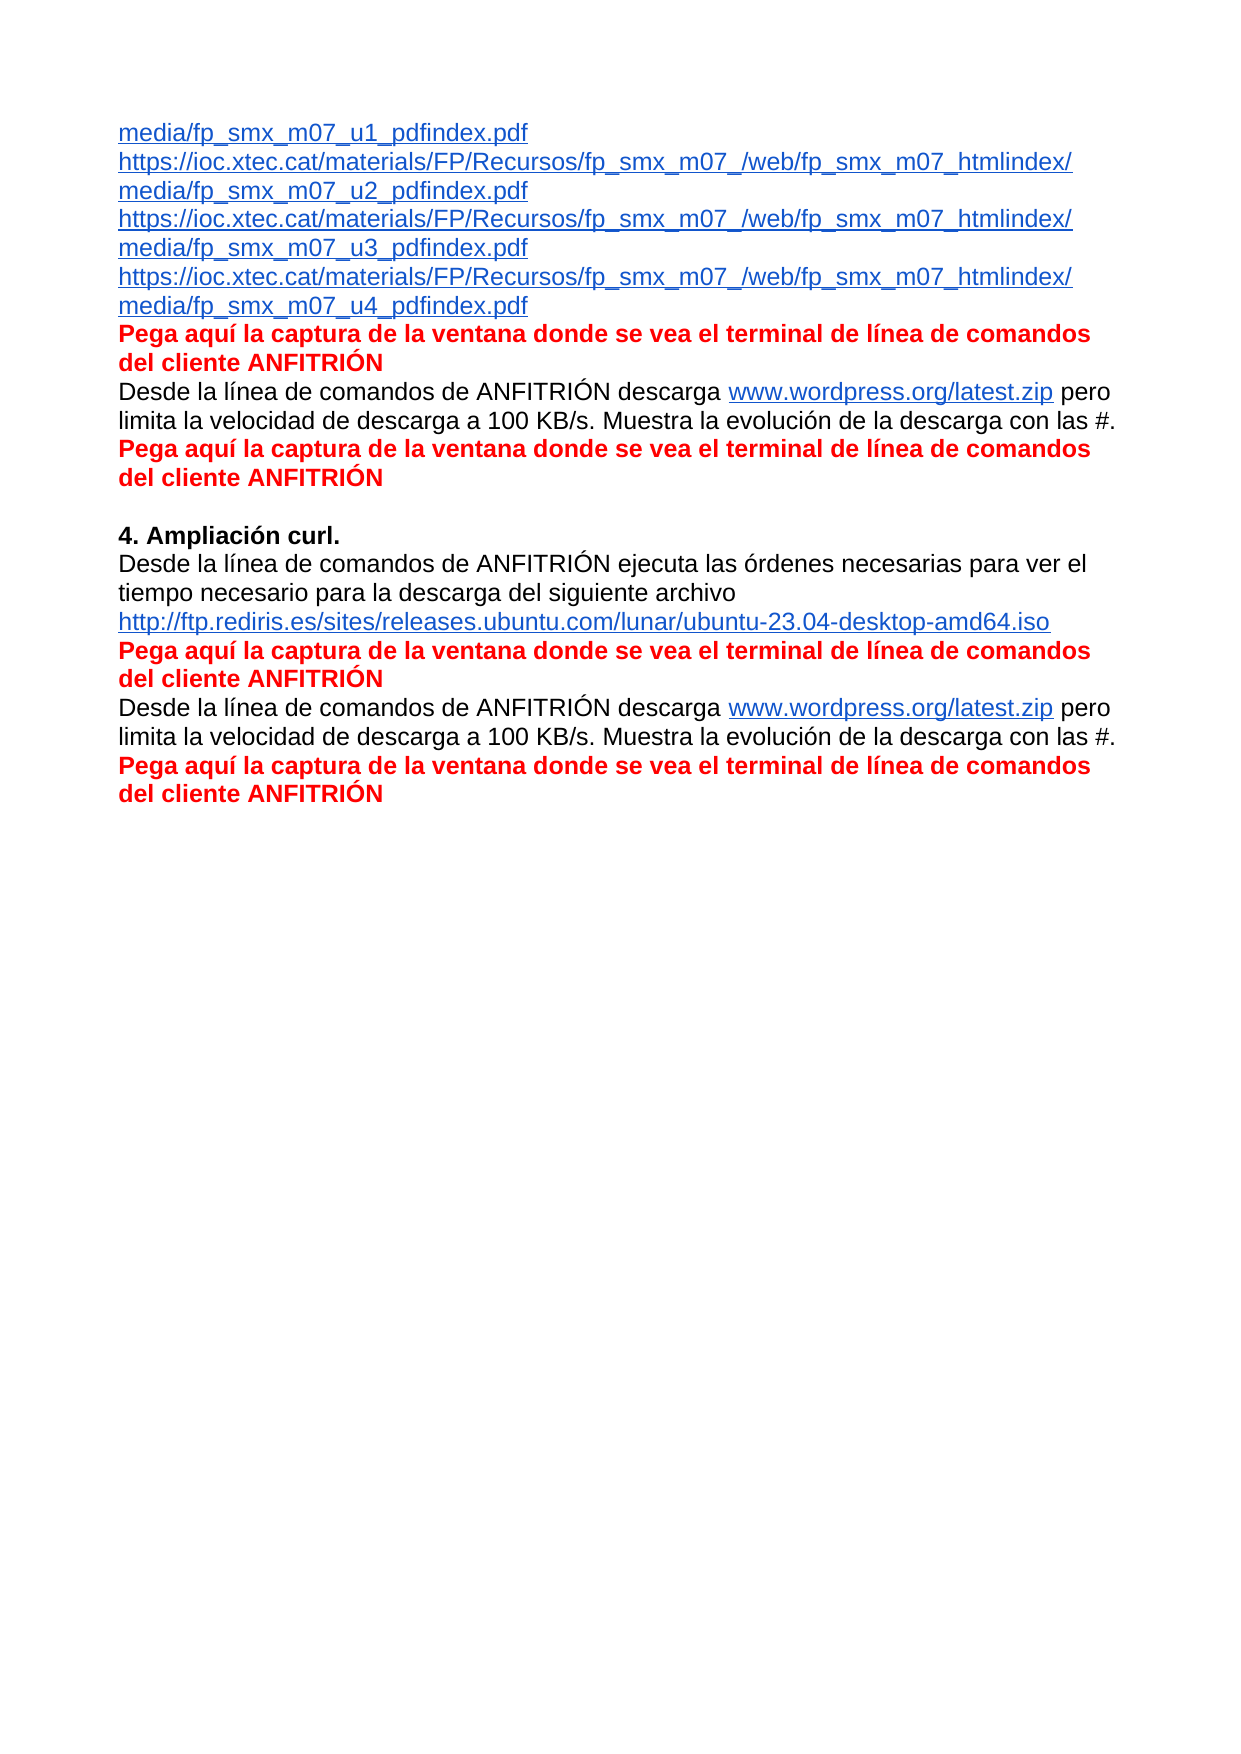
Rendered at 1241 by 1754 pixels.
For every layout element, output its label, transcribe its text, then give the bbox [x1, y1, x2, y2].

text https://ioc.xtec.cat/materials/FP/Recursos/fp_smx_m07_/web/fp_smx_m07_htmlindex/media/fp_smx_m07_u3_pdfindex.pdf [118, 204, 1122, 262]
text media/fp_smx_m07_u1_pdfindex.pdf [118, 118, 1122, 147]
text Pega aquí la captura de la ventana donde se vea el terminal de línea de comandos del cliente ANFITRIÓN [118, 751, 1122, 808]
text 4. Ampliación curl. [118, 521, 1122, 549]
text Pega aquí la captura de la ventana donde se vea el terminal de línea de comandos del cliente ANFITRIÓN [118, 319, 1122, 377]
text https://ioc.xtec.cat/materials/FP/Recursos/fp_smx_m07_/web/fp_smx_m07_htmlindex/media/fp_smx_m07_u4_pdfindex.pdf [118, 262, 1122, 319]
text Desde la línea de comandos de ANFITRIÓN descarga www.wordpress.org/latest.zip pero limita la velocidad de descarga a 100 KB/s. Muestra la evolución de la descarga con las #. [118, 693, 1122, 751]
text Pega aquí la captura de la ventana donde se vea el terminal de línea de comandos del cliente ANFITRIÓN [118, 434, 1122, 492]
text https://ioc.xtec.cat/materials/FP/Recursos/fp_smx_m07_/web/fp_smx_m07_htmlindex/media/fp_smx_m07_u2_pdfindex.pdf [118, 147, 1122, 204]
text Pega aquí la captura de la ventana donde se vea el terminal de línea de comandos del cliente ANFITRIÓN [118, 636, 1122, 693]
text Desde la línea de comandos de ANFITRIÓN descarga www.wordpress.org/latest.zip pero limita la velocidad de descarga a 100 KB/s. Muestra la evolución de la descarga con las #. [118, 377, 1122, 434]
text Desde la línea de comandos de ANFITRIÓN ejecuta las órdenes necesarias para ver el tiempo necesario para la descarga del siguiente archivo [118, 549, 1122, 607]
text http://ftp.rediris.es/sites/releases.ubuntu.com/lunar/ubuntu-23.04-desktop-amd64.iso [118, 607, 1122, 636]
